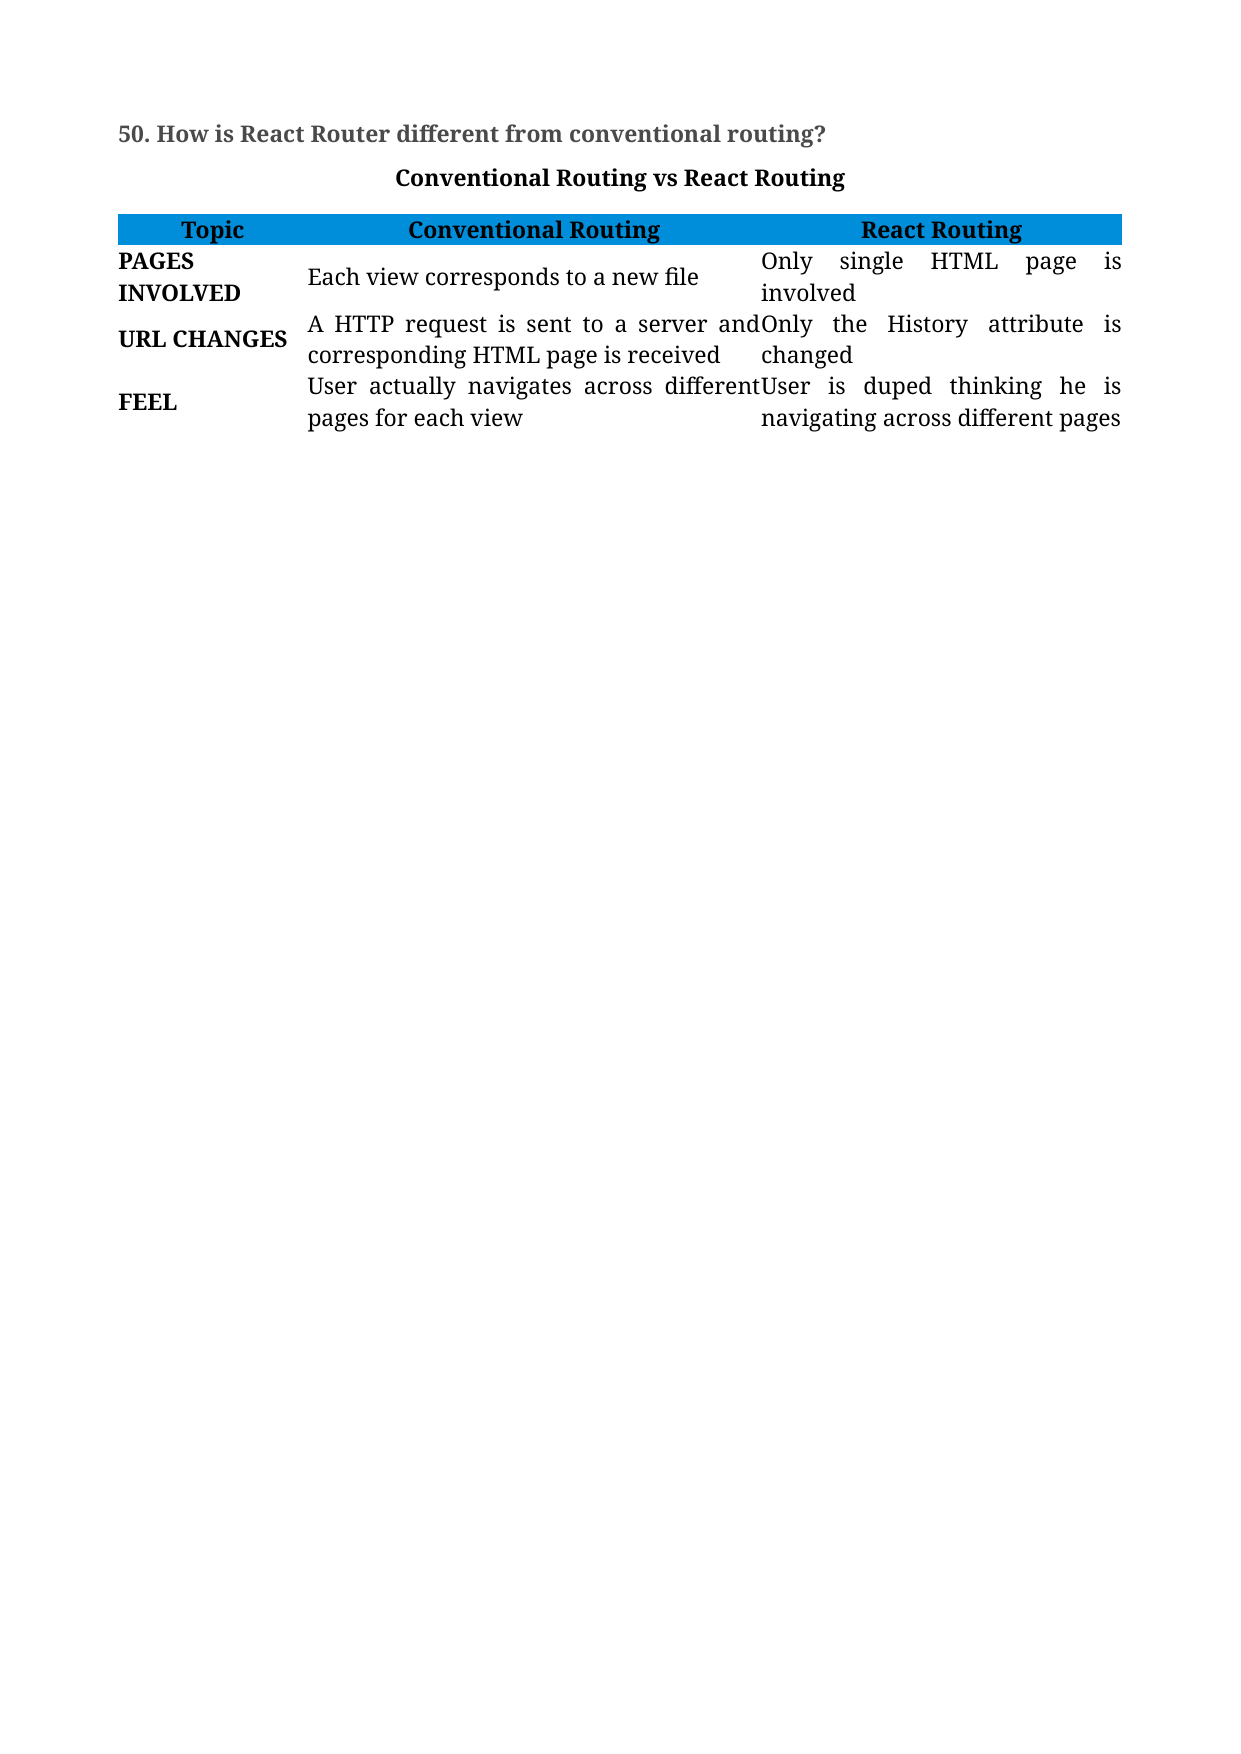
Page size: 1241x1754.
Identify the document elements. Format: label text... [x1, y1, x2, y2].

table_header Topic [118, 214, 307, 245]
table_cell User is duped thinking he is navigating across different pages [761, 370, 1122, 433]
table_header React Routing [761, 214, 1122, 245]
table_cell URL CHANGES [118, 308, 307, 370]
table_cell User actually navigates across different pages for each view [307, 370, 761, 433]
subtitle Conventional Routing vs React Routing [118, 162, 1122, 193]
table_cell Only the History attribute is changed [761, 308, 1122, 370]
table_cell Only single HTML page is involved [761, 245, 1122, 308]
subtitle 50. How is React Router different from conventional routing? [118, 118, 1122, 149]
table_header Conventional Routing [307, 214, 761, 245]
table_cell FEEL [118, 370, 307, 433]
table_cell A HTTP request is sent to a server and corresponding HTML page is received [307, 308, 761, 370]
table_cell Each view corresponds to a new file [307, 245, 761, 308]
table_cell PAGES INVOLVED [118, 245, 307, 308]
